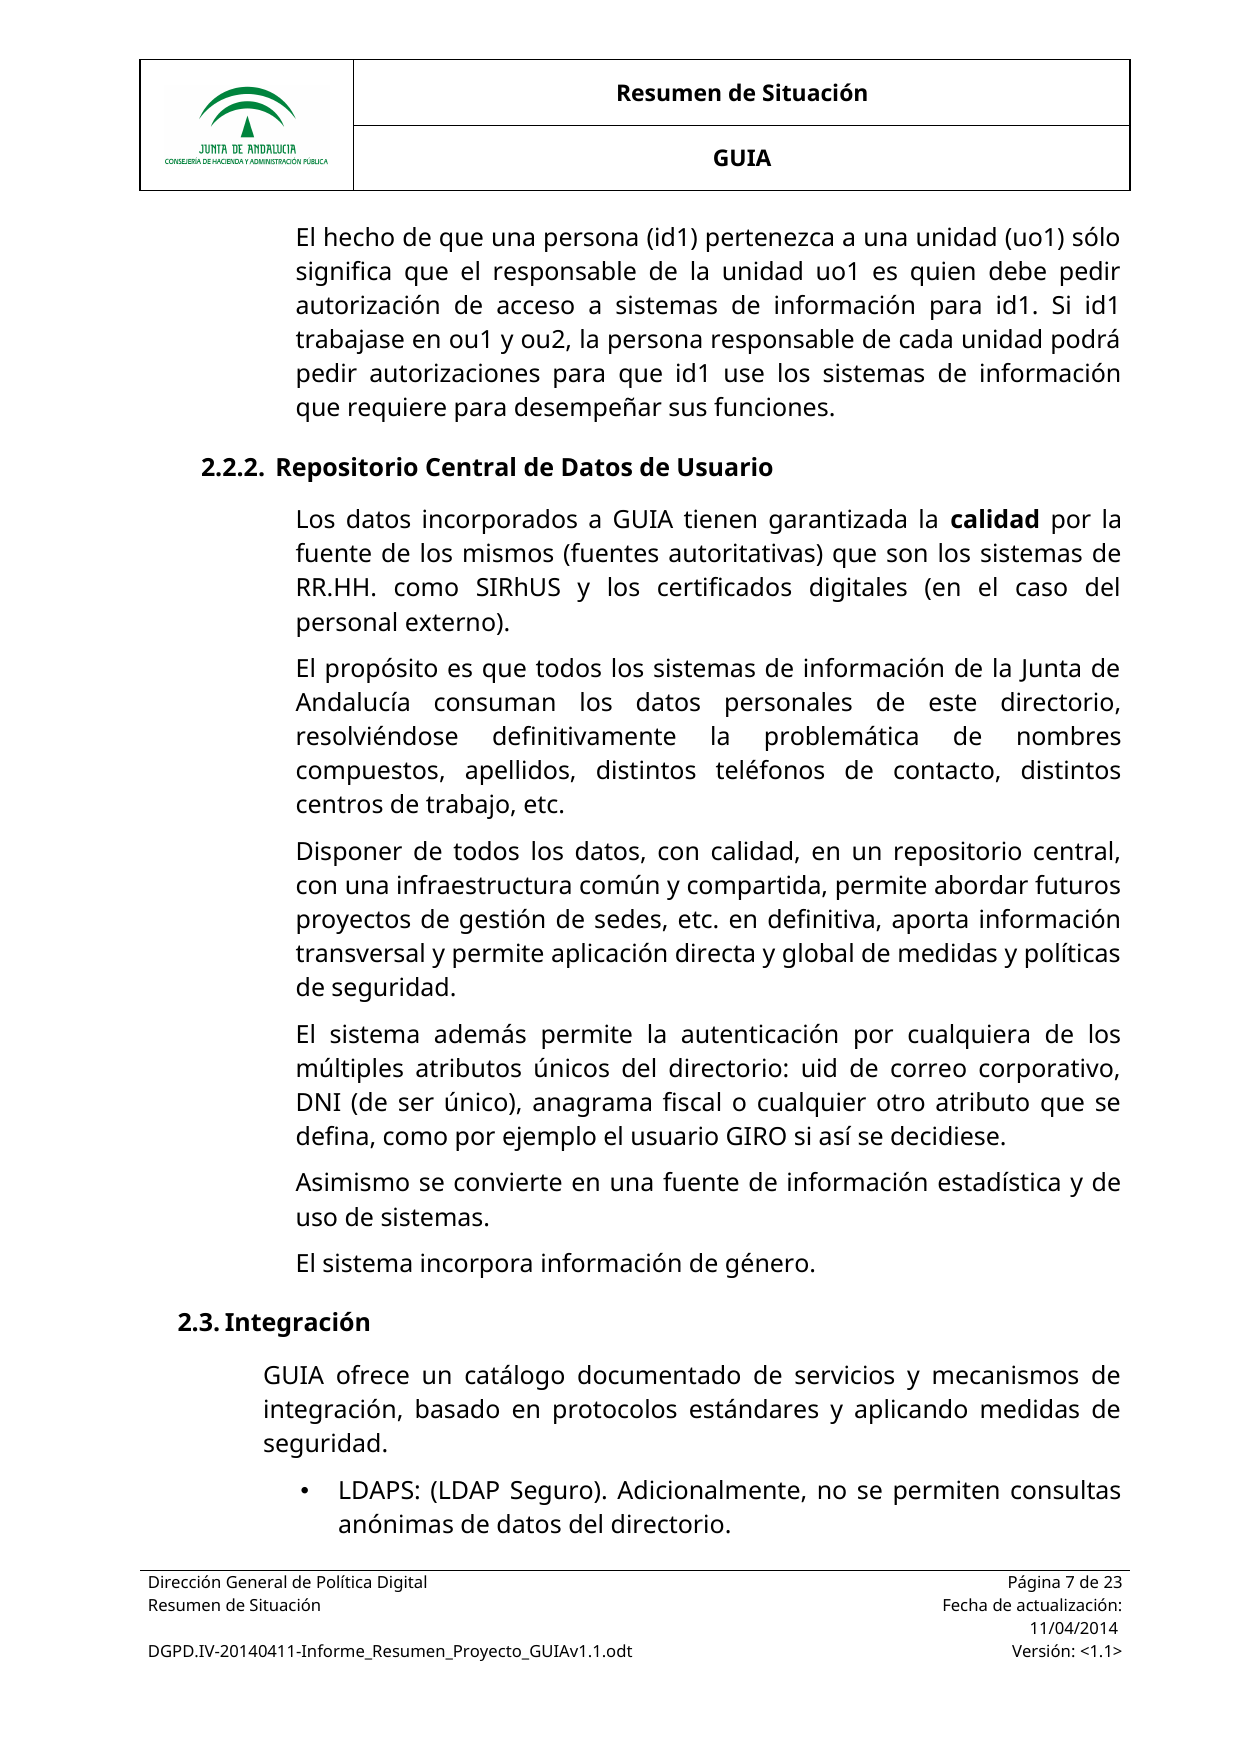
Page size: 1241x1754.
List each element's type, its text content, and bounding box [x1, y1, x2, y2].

subtitle Repositorio Central de Datos de Usuario [201, 449, 1122, 483]
text GUIA ofrece un catálogo documentado de servicios y mecanismos de integración, basado en protocolos estándares y aplicando medidas de seguridad. [263, 1358, 1122, 1460]
text El sistema además permite la autenticación por cualquiera de los múltiples atributos únicos del directorio: uid de correo corporativo, DNI (de ser único), anagrama fiscal o cualquier otro atributo que se defina, como por ejemplo el usuario GIRO si así se decidiese. [295, 1016, 1122, 1153]
subtitle Integración [177, 1305, 1122, 1339]
text Asimismo se convierte en una fuente de información estadística y de uso de sistemas. [295, 1165, 1122, 1233]
text Disponer de todos los datos, con calidad, en un repositorio central, con una infraestructura común y compartida, permite abordar futuros proyectos de gestión de sedes, etc. en definitiva, aporta información transversal y permite aplicación directa y global de medidas y políticas de seguridad. [295, 833, 1122, 1004]
picture [164, 85, 330, 165]
text El sistema incorpora información de género. [295, 1246, 1122, 1280]
text El hecho de que una persona (id1) pertenezca a una unidad (uo1) sólo significa que el responsable de la unidad uo1 es quien debe pedir autorización de acceso a sistemas de información para id1. Si id1 trabajase en ou1 y ou2, la persona responsable de cada unidad podrá pedir autorizaciones para que id1 use los sistemas de información que requiere para desempeñar sus funciones. [295, 220, 1122, 424]
list LDAPS: (LDAP Seguro). Adicionalmente, no se permiten consultas anónimas de datos del directorio. [300, 1472, 1122, 1540]
text Los datos incorporados a GUIA tienen garantizada la calidad por la fuente de los mismos (fuentes autoritativas) que son los sistemas de RR.HH. como SIRhUS y los certificados digitales (en el caso del personal externo). [295, 502, 1122, 638]
text El propósito es que todos los sistemas de información de la Junta de Andalucía consuman los datos personales de este directorio, resolviéndose definitivamente la problemática de nombres compuestos, apellidos, distintos teléfonos de contacto, distintos centros de trabajo, etc. [295, 651, 1122, 821]
